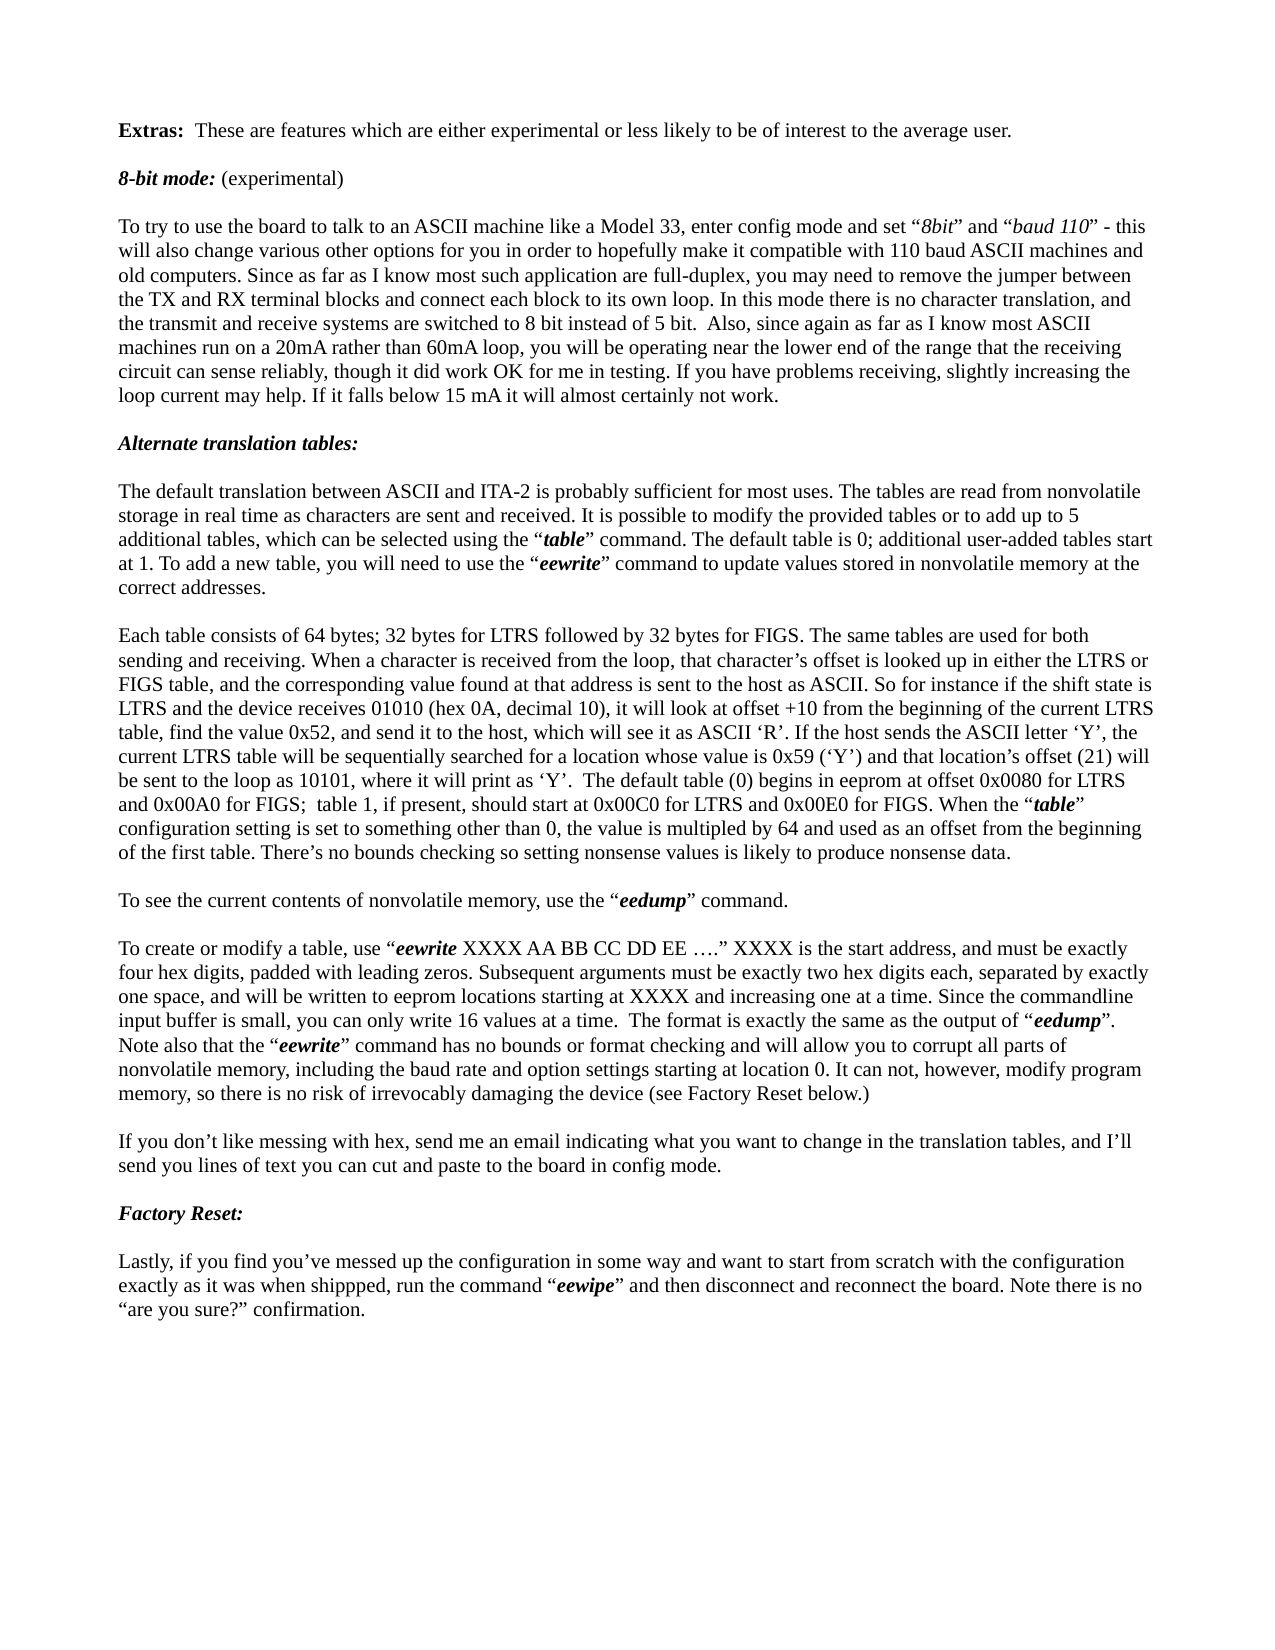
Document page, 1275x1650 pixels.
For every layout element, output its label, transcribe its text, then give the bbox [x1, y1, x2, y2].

text 8-bit mode: (experimental) [118, 166, 1157, 190]
text Note also that the “eewrite” command has no bounds or format checking and will allow you to corrupt all parts of nonvolatile memory, including the baud rate and option settings starting at location 0. It can not, however, modify program memory, so there is no risk of irrevocably damaging the device (see Factory Reset below.) [118, 1032, 1157, 1105]
text Lastly, if you find you’ve messed up the configuration in some way and want to start from scratch with the configuration exactly as it was when shippped, run the command “eewipe” and then disconnect and reconnect the board. Note there is no “are you sure?” confirmation. [118, 1249, 1157, 1321]
text Extras: These are features which are either experimental or less likely to be of interest to the average user. [118, 118, 1157, 142]
text Factory Reset: [118, 1201, 1157, 1225]
text To create or modify a table, use “eewrite XXXX AA BB CC DD EE ….” XXXX is the start address, and must be exactly four hex digits, padded with leading zeros. Subsequent arguments must be exactly two hex digits each, separated by exactly one space, and will be written to eeprom locations starting at XXXX and increasing one at a time. Since the commandline input buffer is small, you can only write 16 values at a time. The format is exactly the same as the output of “eedump”. [118, 936, 1157, 1032]
text Each table consists of 64 bytes; 32 bytes for LTRS followed by 32 bytes for FIGS. The same tables are used for both sending and receiving. When a character is received from the loop, that character’s offset is looked up in either the LTRS or FIGS table, and the corresponding value found at that address is sent to the host as ASCII. So for instance if the shift state is LTRS and the device receives 01010 (hex 0A, decimal 10), it will look at offset +10 from the beginning of the current LTRS table, find the value 0x52, and send it to the host, which will see it as ASCII ‘R’. If the host sends the ASCII letter ‘Y’, the current LTRS table will be sequentially searched for a location whose value is 0x59 (‘Y’) and that location’s offset (21) will be sent to the loop as 10101, where it will print as ‘Y’. The default table (0) begins in eeprom at offset 0x0080 for LTRS and 0x00A0 for FIGS; table 1, if present, should start at 0x00C0 for LTRS and 0x00E0 for FIGS. When the “table” configuration setting is set to something other than 0, the value is multipled by 64 and used as an offset from the beginning of the first table. There’s no bounds checking so setting nonsense values is likely to produce nonsense data. [118, 623, 1157, 864]
text Alternate translation tables: [118, 431, 1157, 455]
text The default translation between ASCII and ITA-2 is probably sufficient for most uses. The tables are read from nonvolatile storage in real time as characters are sent and received. It is possible to modify the provided tables or to add up to 5 additional tables, which can be selected using the “table” command. The default table is 0; additional user-added tables start at 1. To add a new table, you will need to use the “eewrite” command to update values stored in nonvolatile memory at the correct addresses. [118, 479, 1157, 599]
text If you don’t like messing with hex, send me an email indicating what you want to change in the translation tables, and I’ll send you lines of text you can cut and paste to the board in config mode. [118, 1129, 1157, 1177]
text To see the current contents of nonvolatile memory, use the “eedump” command. [118, 888, 1157, 912]
text To try to use the board to talk to an ASCII machine like a Model 33, enter config mode and set “8bit” and “baud 110” - this will also change various other options for you in order to hopefully make it compatible with 110 baud ASCII machines and old computers. Since as far as I know most such application are full-duplex, you may need to remove the jumper between the TX and RX terminal blocks and connect each block to its own loop. In this mode there is no character translation, and the transmit and receive systems are switched to 8 bit instead of 5 bit. Also, since again as far as I know most ASCII machines run on a 20mA rather than 60mA loop, you will be operating near the lower end of the range that the receiving circuit can sense reliably, though it did work OK for me in testing. If you have problems receiving, slightly increasing the loop current may help. If it falls below 15 mA it will almost certainly not work. [118, 214, 1157, 407]
